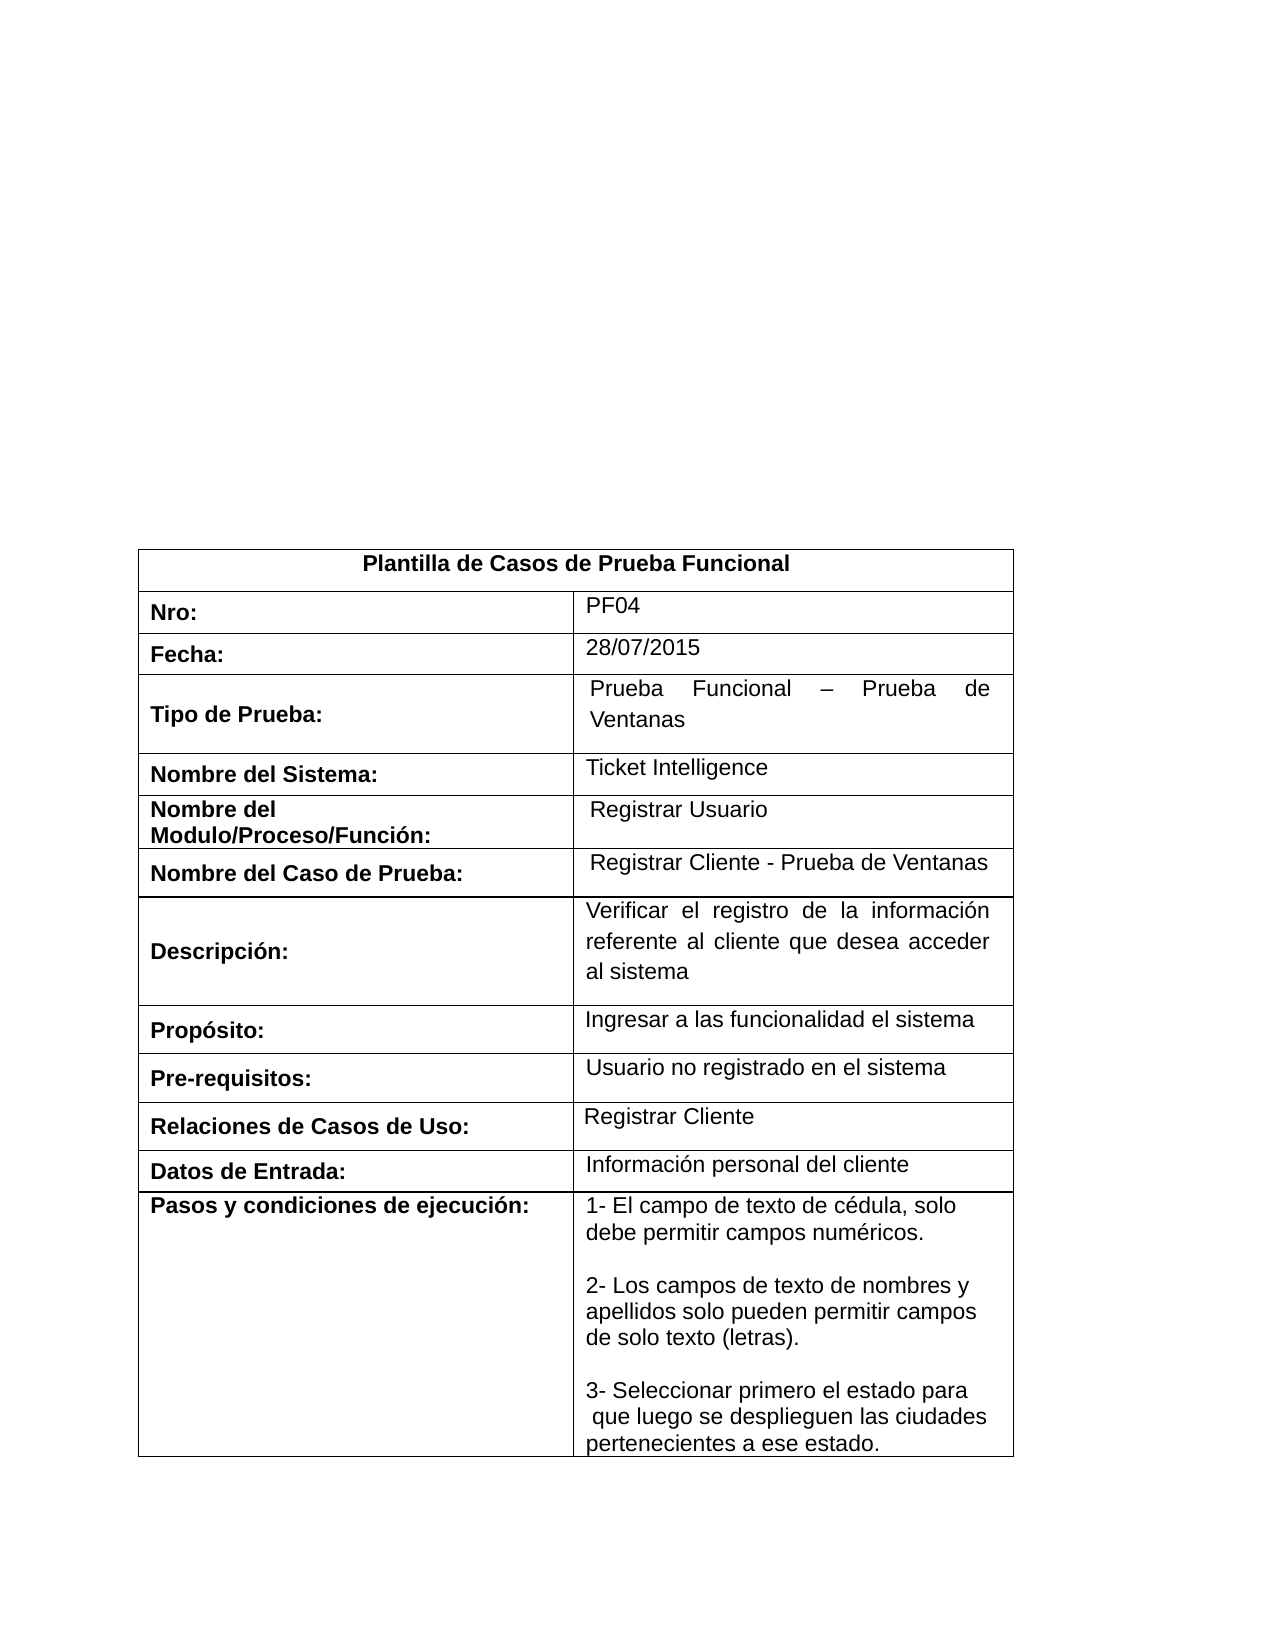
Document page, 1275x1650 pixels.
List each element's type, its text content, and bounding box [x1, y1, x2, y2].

table_cell Tipo de Prueba: [139, 675, 573, 753]
table_cell Pasos y condiciones de ejecución: [139, 1193, 573, 1456]
table_cell 28/07/2015 [574, 634, 1013, 674]
table_cell Relaciones de Casos de Uso: [139, 1103, 573, 1150]
table_cell Ticket Intelligence [574, 754, 1013, 794]
table_cell Nombre del Sistema: [139, 754, 573, 794]
table_cell Descripción: [139, 898, 573, 1005]
table_cell Ingresar a las funcionalidad el sistema [574, 1006, 1013, 1053]
table_cell Registrar Usuario [574, 796, 1013, 848]
table_cell Registrar Cliente - Prueba de Ventanas [574, 849, 1013, 896]
table_cell Nombre del Modulo/Proceso/Función: [139, 796, 573, 848]
table_cell Datos de Entrada: [139, 1151, 573, 1191]
table_header Plantilla de Casos de Prueba Funcional [139, 550, 1013, 591]
table_cell Prueba Funcional – Prueba de Ventanas [574, 675, 1013, 753]
table_cell Información personal del cliente [574, 1151, 1013, 1191]
table_cell PF04 [574, 592, 1013, 633]
table_cell Nombre del Caso de Prueba: [139, 849, 573, 896]
table_cell Registrar Cliente [574, 1103, 1013, 1150]
table_cell Usuario no registrado en el sistema [574, 1054, 1013, 1102]
table_cell Propósito: [139, 1006, 573, 1053]
table_cell Verificar el registro de la información referente al cliente que desea acceder al sistema [574, 898, 1013, 1005]
table_cell Nro: [139, 592, 573, 633]
table_cell Pre-requisitos: [139, 1054, 573, 1102]
table_cell Fecha: [139, 634, 573, 674]
table_cell 1- El campo de texto de cédula, solo debe permitir campos numéricos. 2- Los campos de texto de nombres y apellidos solo pueden permitir campos de solo texto (letras). 3- Seleccionar primero el estado para que luego se desplieguen las ciudades pertenecientes a ese estado. [574, 1193, 1013, 1456]
